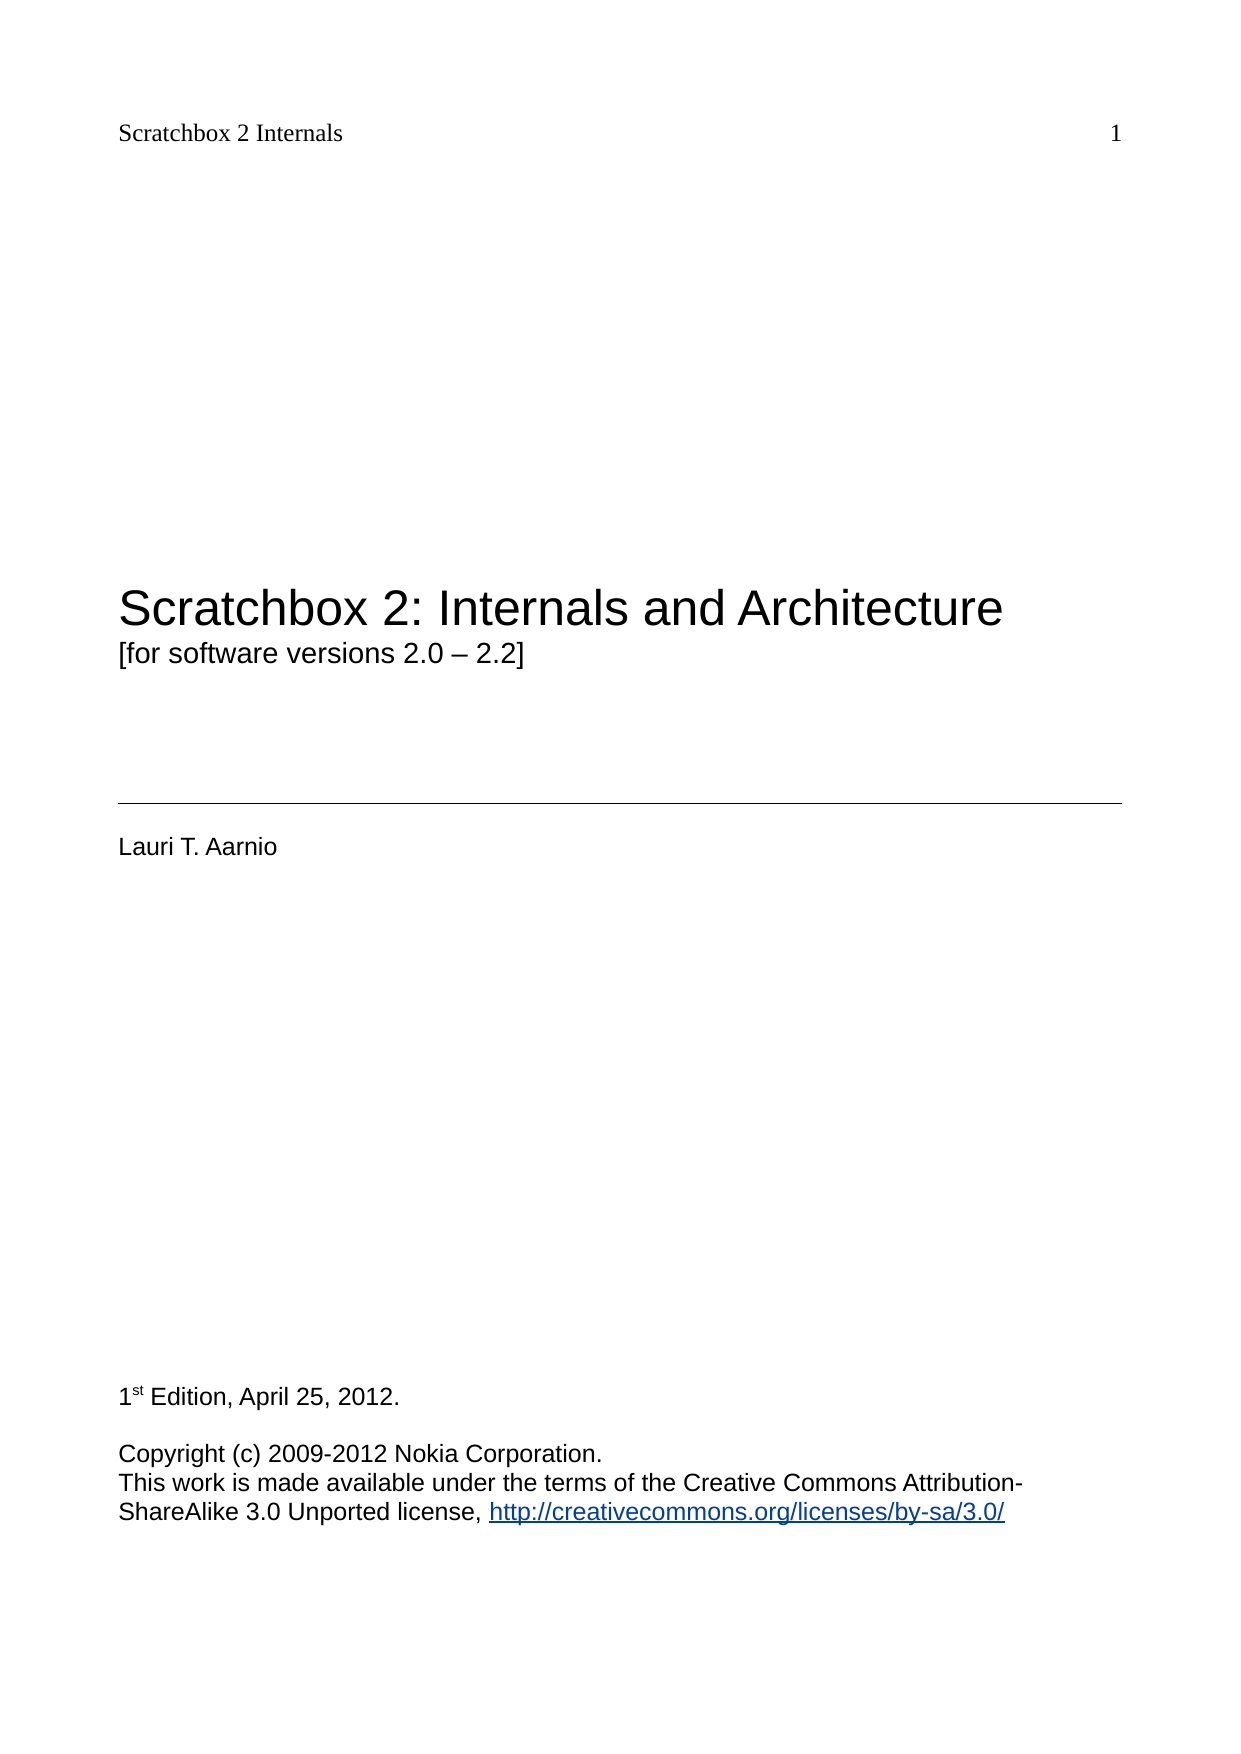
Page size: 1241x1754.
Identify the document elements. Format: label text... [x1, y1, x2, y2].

text [for software versions 2.0 – 2.2] [118, 636, 1122, 670]
text Copyright (c) 2009-2012 Nokia Corporation. [118, 1439, 1122, 1468]
text 1st Edition, April 25, 2012. [118, 1382, 1122, 1410]
text This work is made available under the terms of the Creative Commons Attribution-ShareAlike 3.0 Unported license, http://creativecommons.org/licenses/by-sa/3.0/ [118, 1468, 1122, 1525]
text Scratchbox 2: Internals and Architecture [118, 579, 1122, 636]
text Lauri T. Aarnio [118, 832, 1122, 861]
